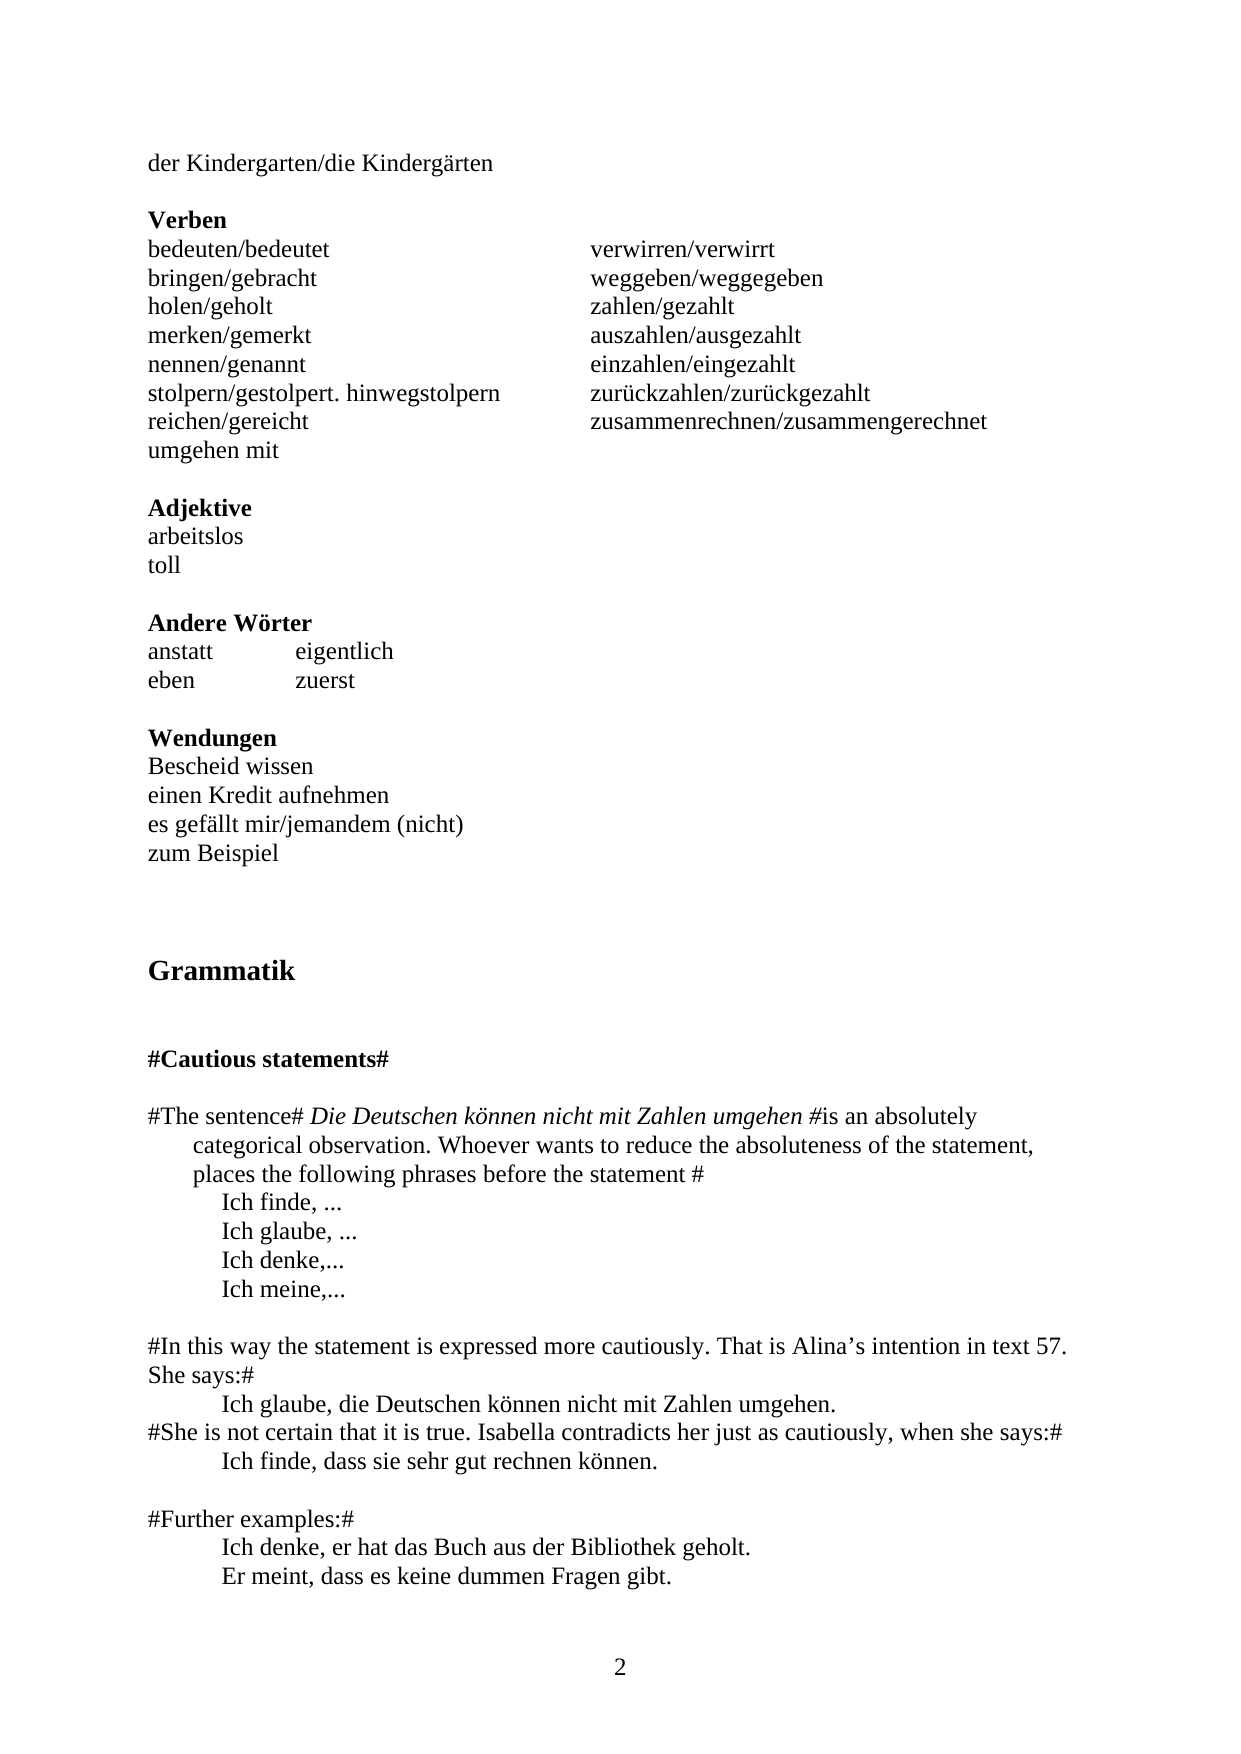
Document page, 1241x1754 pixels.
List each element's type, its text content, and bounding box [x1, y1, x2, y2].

text arbeitslos [148, 521, 1093, 550]
subtitle Verben [148, 205, 1093, 234]
text #Further examples:# [148, 1504, 1093, 1532]
subtitle Ich glaube, ... [148, 1216, 1093, 1245]
text stolpern/gestolpert. hinwegstolpern zurückzahlen/zurückgezahlt [148, 378, 1093, 406]
text zum Beispiel [148, 838, 1093, 866]
text Ich glaube, die Deutschen können nicht mit Zahlen umgehen. [148, 1389, 1093, 1417]
text einen Kredit aufnehmen [148, 780, 1093, 809]
text holen/geholt zahlen/gezahlt [148, 291, 1093, 320]
text umgehen mit [148, 435, 1093, 464]
subtitle Ich meine,... [148, 1274, 1093, 1302]
subtitle Ich finde, ... [148, 1187, 1093, 1216]
subtitle #The sentence# Die Deutschen können nicht mit Zahlen umgehen #is an absolutely categorical observation. Whoever wants to reduce the absoluteness of the statement, places the following phrases before the statement # [148, 1101, 1093, 1187]
subtitle Andere Wörter [148, 608, 1093, 636]
text es gefällt mir/jemandem (nicht) [148, 809, 1093, 838]
subtitle Adjektive [148, 493, 1093, 521]
text Ich finde, dass sie sehr gut rechnen können. [148, 1446, 1093, 1475]
subtitle Wendungen [148, 723, 1093, 751]
text Ich denke, er hat das Buch aus der Bibliothek geholt. [148, 1532, 1093, 1561]
subtitle #Cautious statements# [148, 1044, 1093, 1072]
text Bescheid wissen [148, 751, 1093, 780]
text reichen/gereicht zusammenrechnen/zusammengerechnet [148, 406, 1093, 435]
text Er meint, dass es keine dummen Fragen gibt. [148, 1561, 1093, 1590]
subtitle Grammatik [148, 953, 1093, 986]
text bedeuten/bedeutet verwirren/verwirrt [148, 234, 1093, 263]
text #In this way the statement is expressed more cautiously. That is Alina’s intention in text 57. She says:# [148, 1331, 1093, 1389]
text anstatt eigentlich [148, 636, 1093, 665]
text der Kindergarten/die Kindergärten [148, 148, 1093, 176]
text toll [148, 550, 1093, 579]
text #She is not certain that it is true. Isabella contradicts her just as cautiously, when she says:# [148, 1417, 1093, 1446]
text merken/gemerkt auszahlen/ausgezahlt [148, 320, 1093, 349]
text nennen/genannt einzahlen/eingezahlt [148, 349, 1093, 378]
text bringen/gebracht weggeben/weggegeben [148, 263, 1093, 291]
subtitle Ich denke,... [148, 1245, 1093, 1274]
text eben zuerst [148, 665, 1093, 694]
